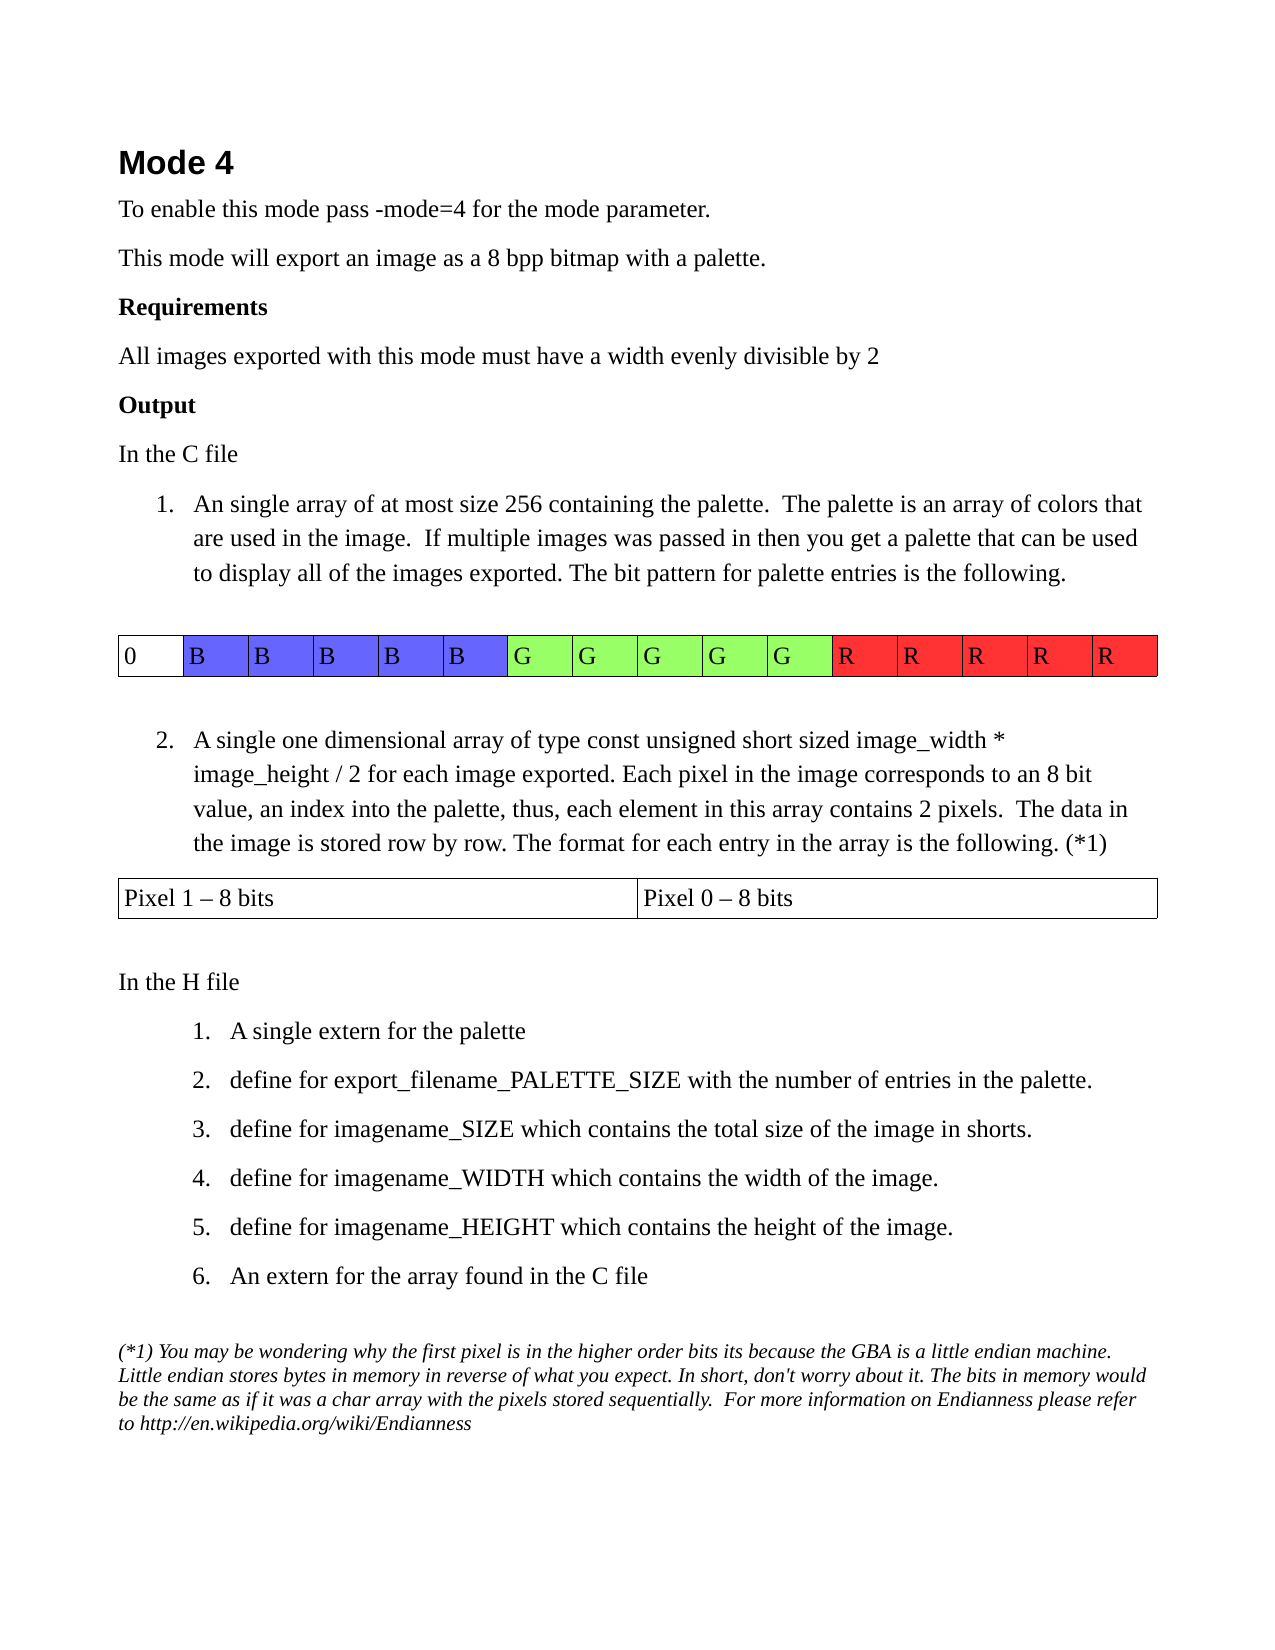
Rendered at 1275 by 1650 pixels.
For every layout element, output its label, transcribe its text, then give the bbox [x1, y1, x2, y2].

text All images exported with this mode must have a width evenly divisible by 2 [118, 341, 1157, 370]
text (*1) You may be wondering why the first pixel is in the higher order bits its because the GBA is a little endian machine. Little endian stores bytes in memory in reverse of what you expect. In short, don't worry about it. The bits in memory would be the same as if it was a char array with the pixels stored sequentially. For more information on Endianness please refer to http://en.wikipedia.org/wiki/Endianness [118, 1339, 1157, 1435]
table_header B [314, 636, 378, 676]
table_header G [638, 636, 702, 676]
table_header B [379, 636, 443, 676]
text Requirements [118, 292, 1157, 321]
list A single one dimensional array of type const unsigned short sized image_width * image_height / 2 for each image exported. Each pixel in the image corresponds to an 8 bit value, an index into the palette, thus, each element in this array contains 2 pixels. The data in the image is stored row by row. The format for each entry in the array is the following. (*1) [156, 725, 1157, 857]
list define for export_filename_PALETTE_SIZE with the number of entries in the palette. [192, 1065, 1157, 1094]
table_header R [833, 636, 897, 676]
table_header R [1093, 636, 1157, 676]
text In the C file [118, 439, 1157, 468]
table_header R [898, 636, 962, 676]
table_header G [768, 636, 832, 676]
text To enable this mode pass -mode=4 for the mode parameter. [118, 194, 1157, 223]
list define for imagename_WIDTH which contains the width of the image. [192, 1163, 1157, 1192]
table_header G [508, 636, 572, 676]
table_header Pixel 1 – 8 bits [119, 879, 637, 918]
text This mode will export an image as a 8 bpp bitmap with a palette. [118, 243, 1157, 272]
list An extern for the array found in the C file [192, 1261, 1157, 1290]
list A single extern for the palette [192, 1016, 1157, 1045]
table_header Pixel 0 – 8 bits [638, 879, 1157, 918]
subtitle Mode 4 [118, 143, 1157, 182]
table_header G [573, 636, 637, 676]
table_header 0 [119, 636, 183, 676]
table_header B [444, 636, 507, 676]
list define for imagename_HEIGHT which contains the height of the image. [192, 1212, 1157, 1241]
list An single array of at most size 256 containing the palette. The palette is an array of colors that are used in the image. If multiple images was passed in then you get a palette that can be used to display all of the images exported. The bit pattern for palette entries is the following. [156, 489, 1157, 586]
list define for imagename_SIZE which contains the total size of the image in shorts. [192, 1114, 1157, 1143]
text Output [118, 391, 1157, 419]
table_header B [184, 636, 248, 676]
table_header B [249, 636, 313, 676]
table_header R [963, 636, 1027, 676]
text In the H file [118, 967, 1157, 996]
table_header R [1028, 636, 1092, 676]
table_header G [703, 636, 767, 676]
